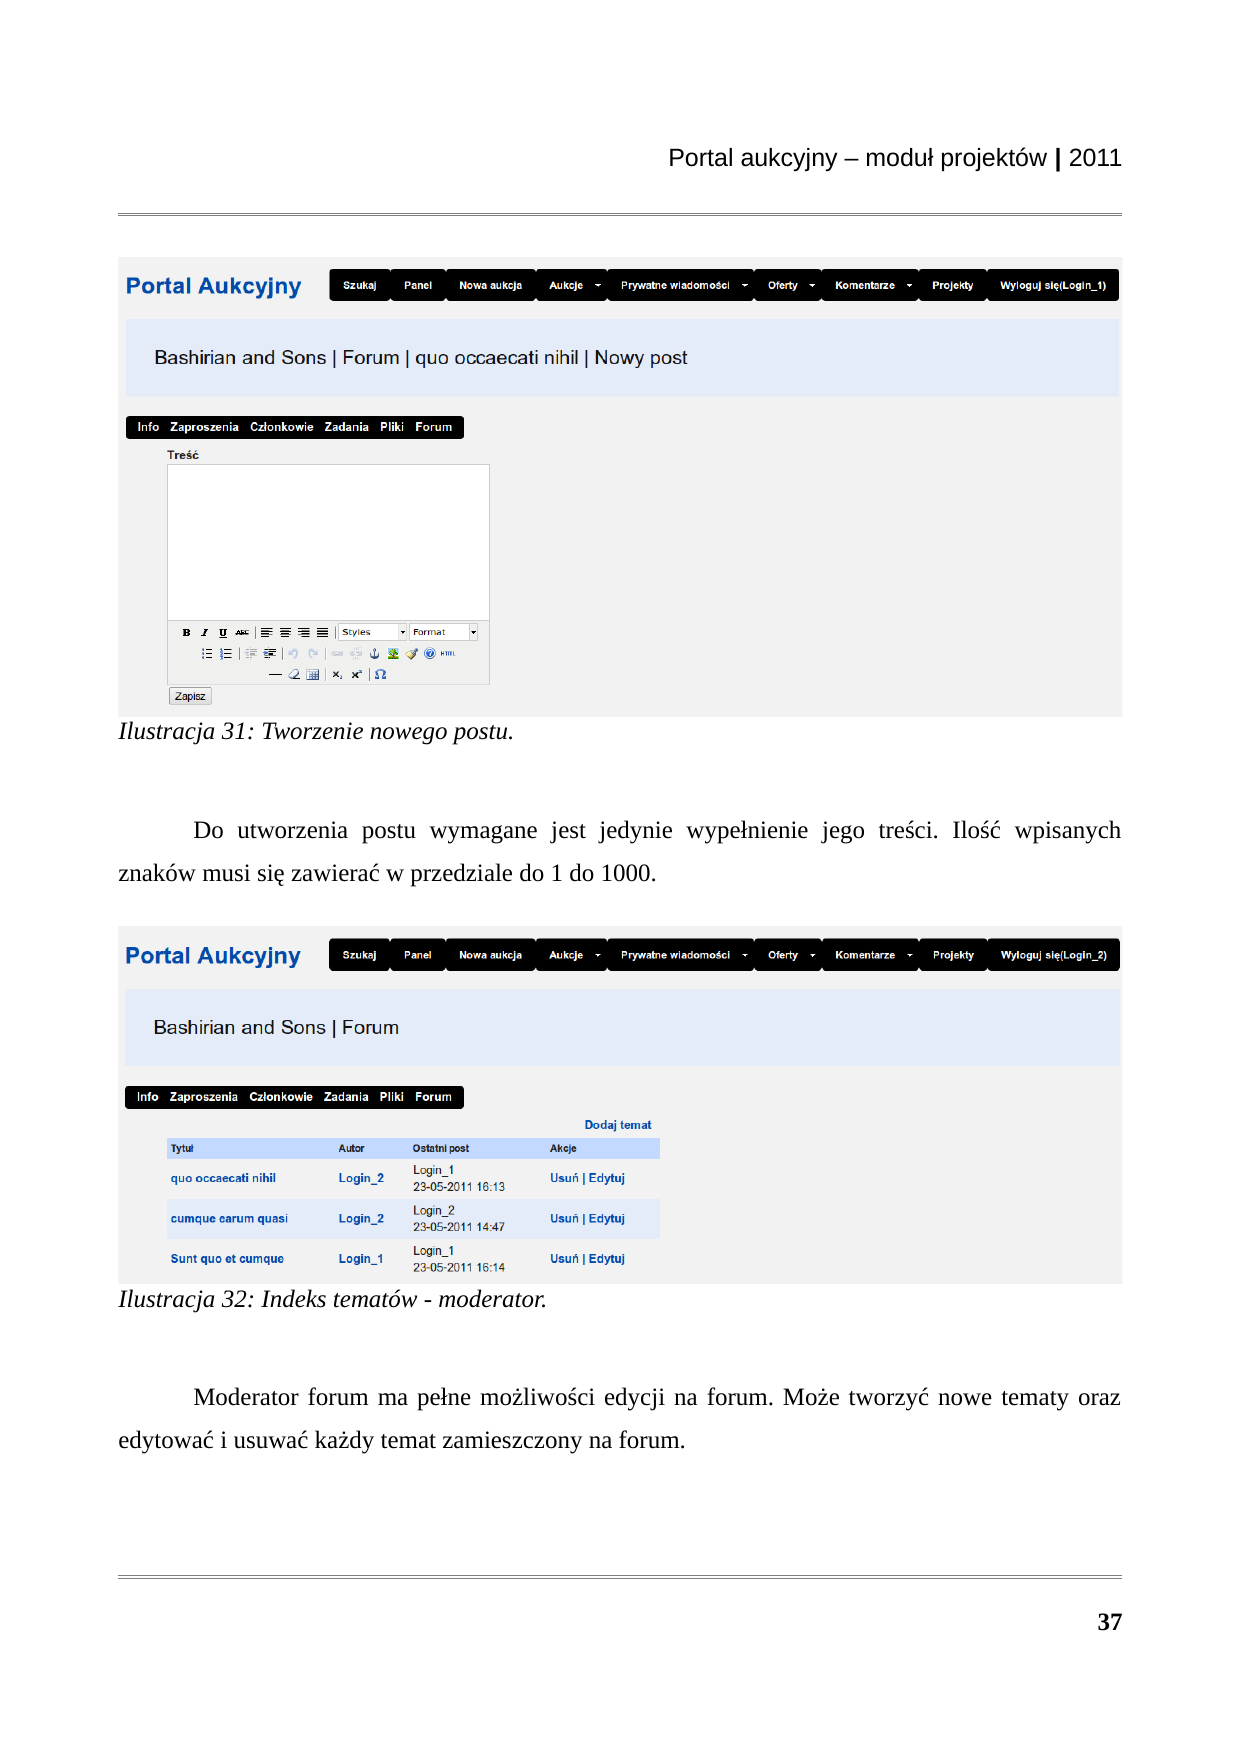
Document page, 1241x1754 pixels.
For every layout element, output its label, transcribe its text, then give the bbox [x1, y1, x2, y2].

text Ilustracja 31: Tworzenie nowego postu. [118, 717, 1122, 745]
text Do utworzenia postu wymagane jest jedynie wypełnienie jego treści. Ilość wpisanych znaków musi się zawierać w przedziale do 1 do 1000. [118, 815, 1122, 887]
text Moderator forum ma pełne możliwości edycji na forum. Może tworzyć nowe tematy oraz edytować i usuwać każdy temat zamieszczony na forum. [118, 1382, 1122, 1454]
text Ilustracja 32: Indeks tematów - moderator. [118, 1284, 1122, 1312]
picture [118, 257, 1123, 717]
picture [118, 926, 1123, 1284]
